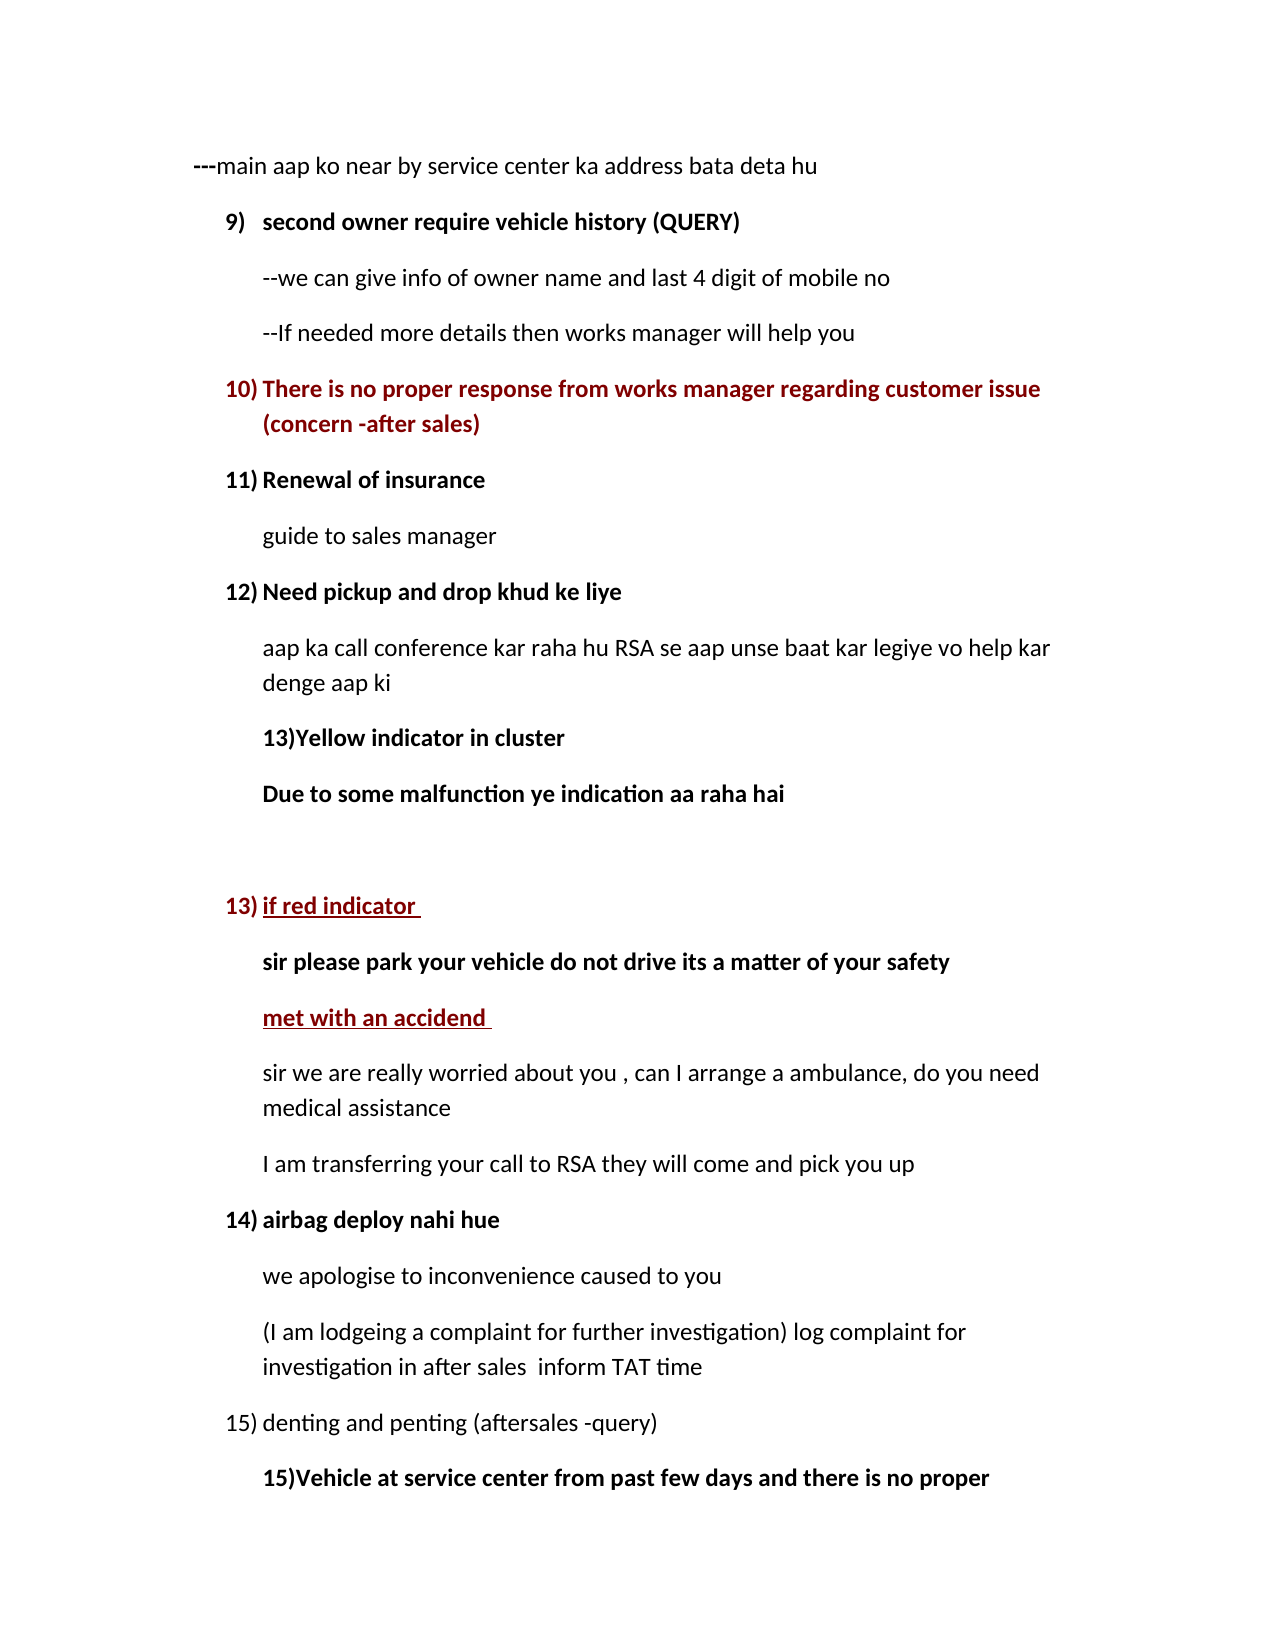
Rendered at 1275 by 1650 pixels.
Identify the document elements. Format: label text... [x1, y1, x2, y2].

list Due to some malfunction ye indication aa raha hai [225, 778, 1087, 809]
list --If needed more details then works manager will help you [225, 317, 1087, 348]
list aap ka call conference kar raha hu RSA se aap unse baat kar legiye vo help kar denge aap ki [225, 632, 1087, 697]
list second owner require vehicle history (QUERY) [225, 206, 1087, 236]
list 15)Vehicle at service center from past few days and there is no proper [225, 1462, 1087, 1493]
list Need pickup and drop khud ke liye [225, 576, 1087, 606]
list if red indicator [225, 890, 1087, 921]
list denting and penting (aftersales -query) [225, 1407, 1087, 1437]
list (I am lodgeing a complaint for further investigation) log complaint for investigation in after sales inform TAT time [225, 1316, 1087, 1381]
list --we can give info of owner name and last 4 digit of mobile no [225, 262, 1087, 292]
list sir please park your vehicle do not drive its a matter of your safety [225, 946, 1087, 976]
list I am transferring your call to RSA they will come and pick you up [225, 1148, 1087, 1179]
list airbag deploy nahi hue [225, 1204, 1087, 1235]
list There is no proper response from works manager regarding customer issue (concern -after sales) [225, 373, 1087, 439]
list Renewal of insurance [225, 464, 1087, 495]
list sir we are really worried about you , can I arrange a ambulance, do you need medical assistance [225, 1057, 1087, 1123]
list guide to sales manager [225, 520, 1087, 551]
list met with an accidend [225, 1002, 1087, 1032]
list 13)Yellow indicator in cluster [225, 722, 1087, 753]
list we apologise to inconvenience caused to you [225, 1260, 1087, 1291]
text ---main aap ko near by service center ka address bata deta hu [187, 150, 1087, 181]
